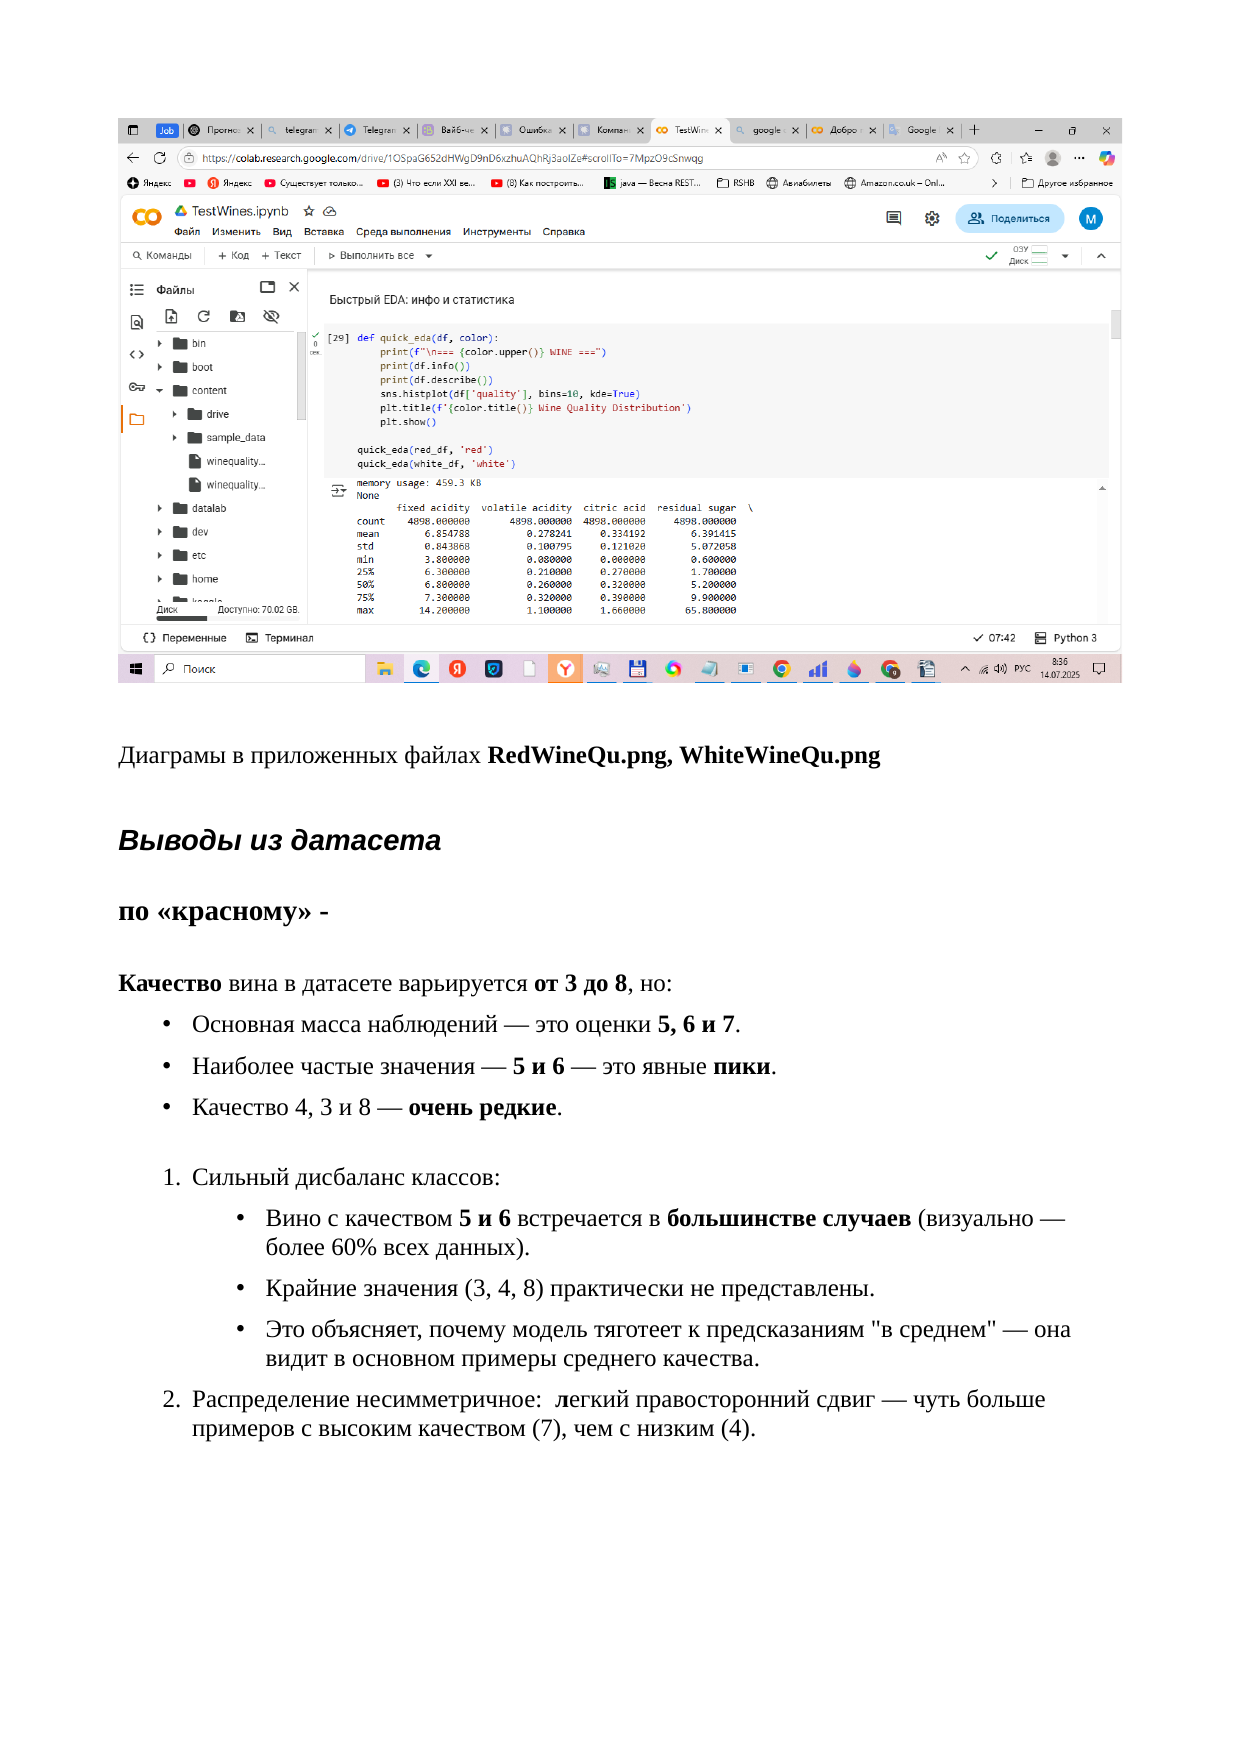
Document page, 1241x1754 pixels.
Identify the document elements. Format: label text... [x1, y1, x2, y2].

subtitle по «красному» - [118, 893, 1122, 927]
subtitle Выводы из датасета [118, 822, 1122, 856]
list Это объясняет, почему модель тяготеет к предсказаниям "в среднем" — она видит в основном примеры среднего качества. [236, 1314, 1122, 1372]
list Крайние значения (3, 4, 8) практически не представлены. [236, 1273, 1122, 1302]
list Распределение несимметричное: легкий правосторонний сдвиг — чуть больше примеров с высоким качеством (7), чем с низким (4). [162, 1384, 1122, 1442]
picture [118, 118, 1123, 683]
list Наиболее частые значения — 5 и 6 — это явные пики. [162, 1051, 1122, 1079]
list Сильный дисбаланс классов: [162, 1162, 1122, 1191]
list Основная масса наблюдений — это оценки 5, 6 и 7. [162, 1009, 1122, 1038]
text Качество вина в датасете варьируется от 3 до 8, но: [118, 968, 1122, 997]
text Диаграмы в приложенных файлах RedWineQu.png, WhiteWineQu.png [118, 740, 1122, 769]
list Качество 4, 3 и 8 — очень редкие. [162, 1092, 1122, 1121]
list Вино с качеством 5 и 6 встречается в большинстве случаев (визуально — более 60% всех данных). [236, 1203, 1122, 1261]
